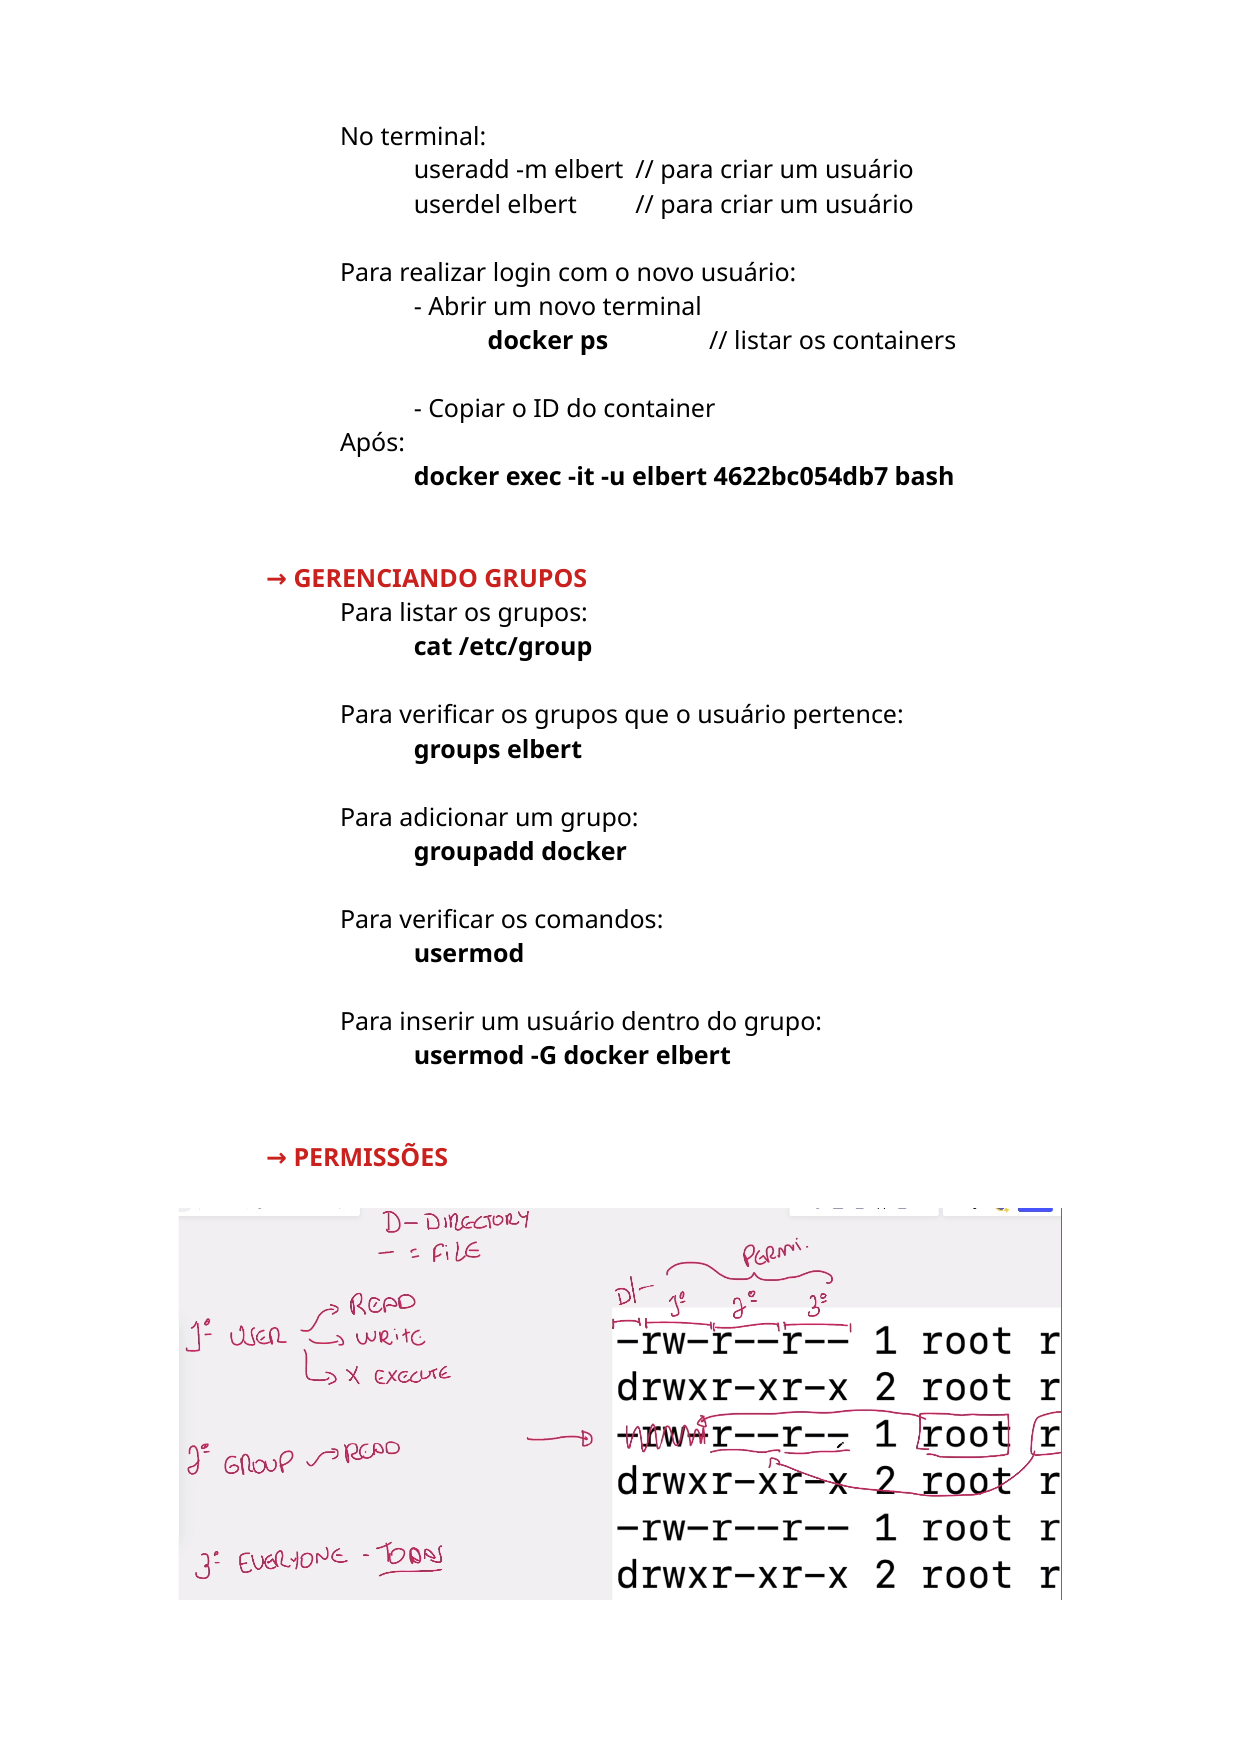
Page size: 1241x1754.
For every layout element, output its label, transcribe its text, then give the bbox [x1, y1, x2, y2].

text Para inserir um usuário dentro do grupo: [118, 1004, 1122, 1038]
text - Abrir um novo terminal [118, 288, 1122, 322]
text Para verificar os comandos: [118, 902, 1122, 936]
text groupadd docker [118, 833, 1122, 867]
text docker ps // listar os containers [118, 322, 1122, 357]
picture [178, 1208, 1062, 1600]
text → PERMISSÕES [118, 1140, 1122, 1174]
text Após: [118, 425, 1122, 459]
text No terminal: [118, 118, 1122, 152]
text → GERENCIANDO GRUPOS [118, 561, 1122, 595]
text Para listar os grupos: [118, 595, 1122, 629]
text groups elbert [118, 731, 1122, 765]
text Para verificar os grupos que o usuário pertence: [118, 697, 1122, 731]
text cat /etc/group [118, 629, 1122, 663]
text usermod [118, 936, 1122, 970]
text usermod -G docker elbert [118, 1038, 1122, 1072]
text userdel elbert // para criar um usuário [118, 186, 1122, 220]
text docker exec -it -u elbert 4622bc054db7 bash [118, 459, 1122, 493]
text useradd -m elbert // para criar um usuário [118, 152, 1122, 186]
text Para adicionar um grupo: [118, 799, 1122, 833]
text - Copiar o ID do container [118, 391, 1122, 425]
text Para realizar login com o novo usuário: [118, 254, 1122, 288]
